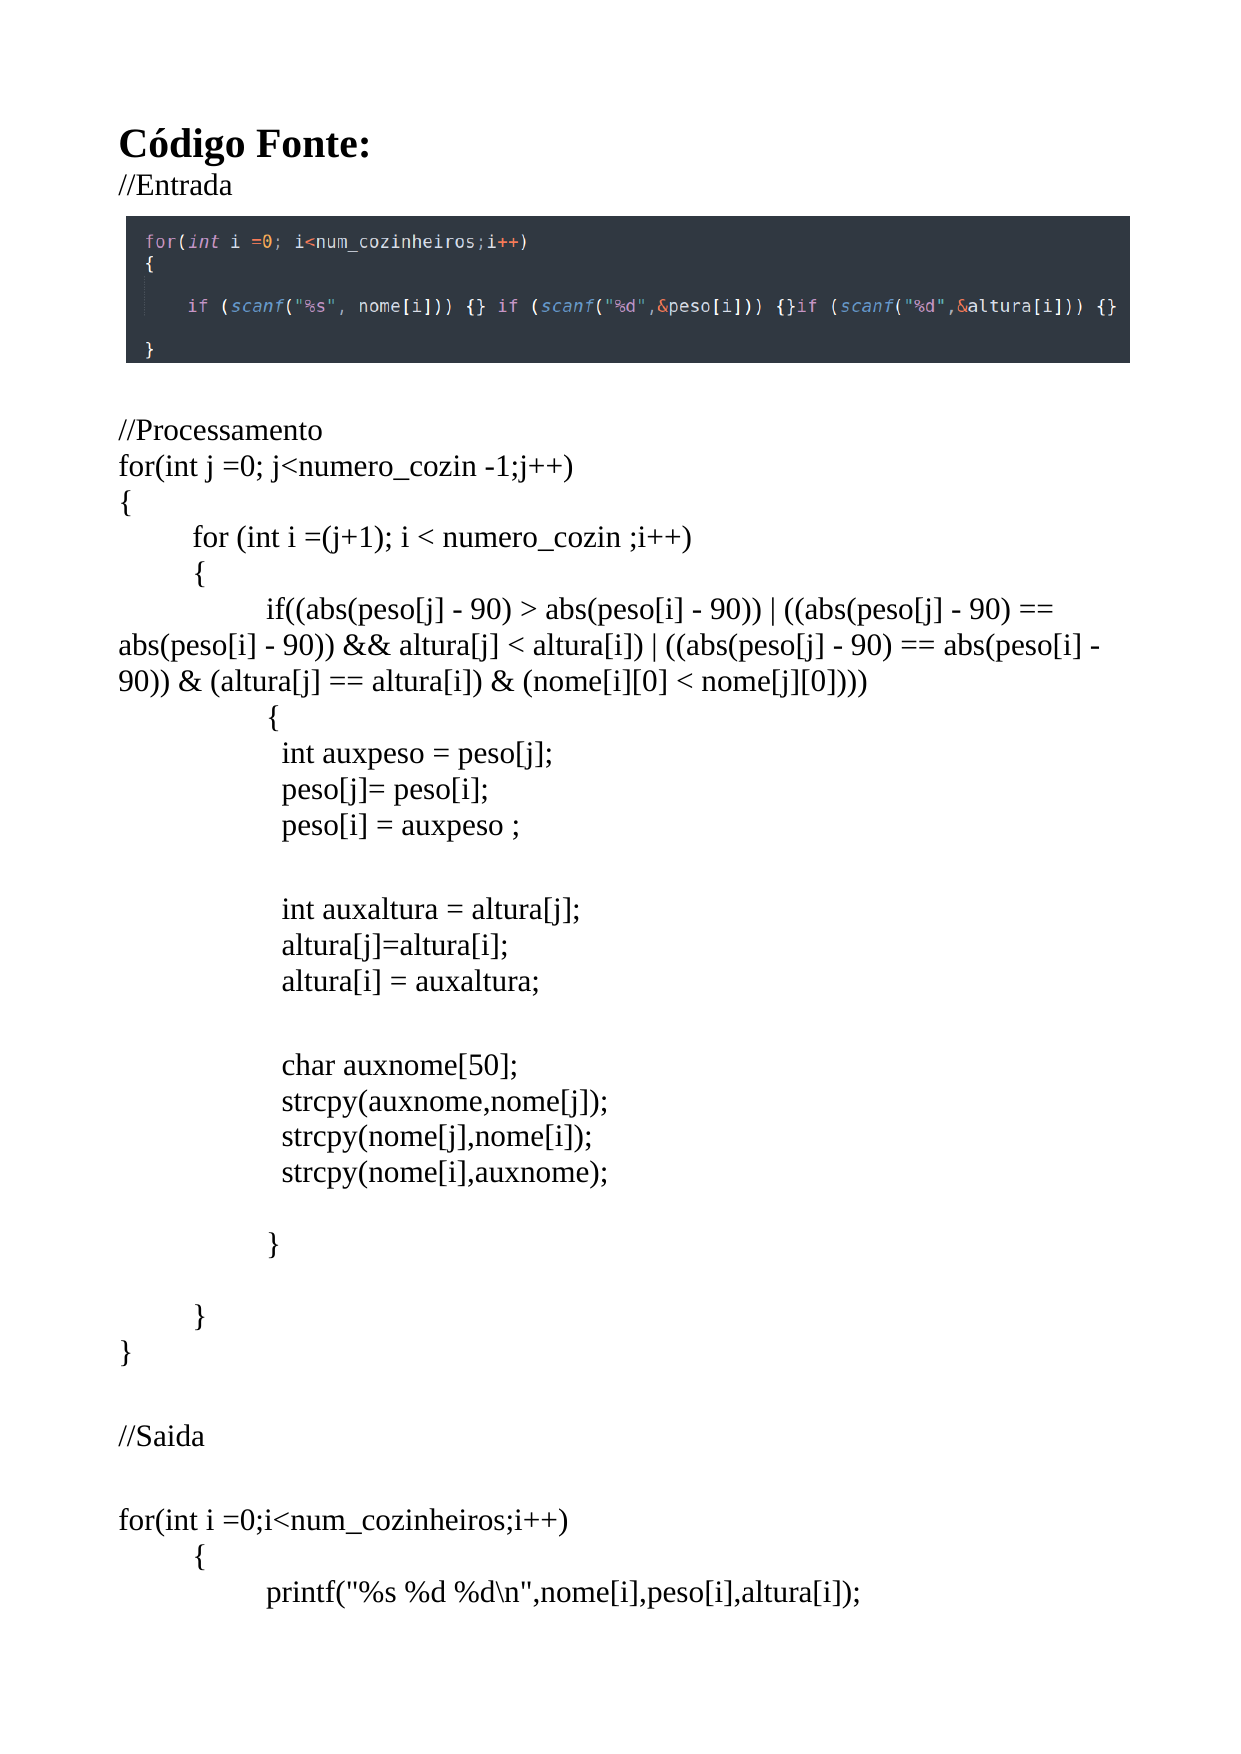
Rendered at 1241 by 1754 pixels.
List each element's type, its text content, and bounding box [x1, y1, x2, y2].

text altura[i] = auxaltura; [118, 962, 1122, 998]
text { [118, 483, 1122, 519]
text } [118, 1333, 1122, 1369]
text { [118, 698, 1122, 734]
text //Processamento [118, 411, 1122, 447]
picture [126, 216, 1130, 363]
text //Saida [118, 1417, 1122, 1453]
text peso[i] = auxpeso ; [118, 806, 1122, 842]
text //Entrada [118, 166, 1122, 202]
text { [118, 1537, 1122, 1573]
text int auxaltura = altura[j]; [118, 890, 1122, 926]
text strcpy(nome[j],nome[i]); [118, 1118, 1122, 1154]
text if((abs(peso[j] - 90) > abs(peso[i] - 90)) | ((abs(peso[j] - 90) == abs(peso[i] - 90)) && altura[j] < altura[i]) | ((abs(peso[j] - 90) == abs(peso[i] - 90)) & (altura[j] == altura[i]) & (nome[i][0] < nome[j][0]))) [118, 591, 1122, 698]
text } [118, 1297, 1122, 1333]
text printf("%s %d %d\n",nome[i],peso[i],altura[i]); [118, 1573, 1122, 1609]
text char auxnome[50]; [118, 1046, 1122, 1082]
text peso[j]= peso[i]; [118, 770, 1122, 806]
text { [118, 555, 1122, 591]
text } [118, 1226, 1122, 1261]
text strcpy(auxnome,nome[j]); [118, 1082, 1122, 1118]
text for(int i =0;i<num_cozinheiros;i++) [118, 1501, 1122, 1537]
text int auxpeso = peso[j]; [118, 734, 1122, 770]
text for (int i =(j+1); i < numero_cozin ;i++) [118, 519, 1122, 555]
text Código Fonte: [118, 118, 1122, 166]
text strcpy(nome[i],auxnome); [118, 1154, 1122, 1189]
text for(int j =0; j<numero_cozin -1;j++) [118, 447, 1122, 483]
text altura[j]=altura[i]; [118, 926, 1122, 962]
